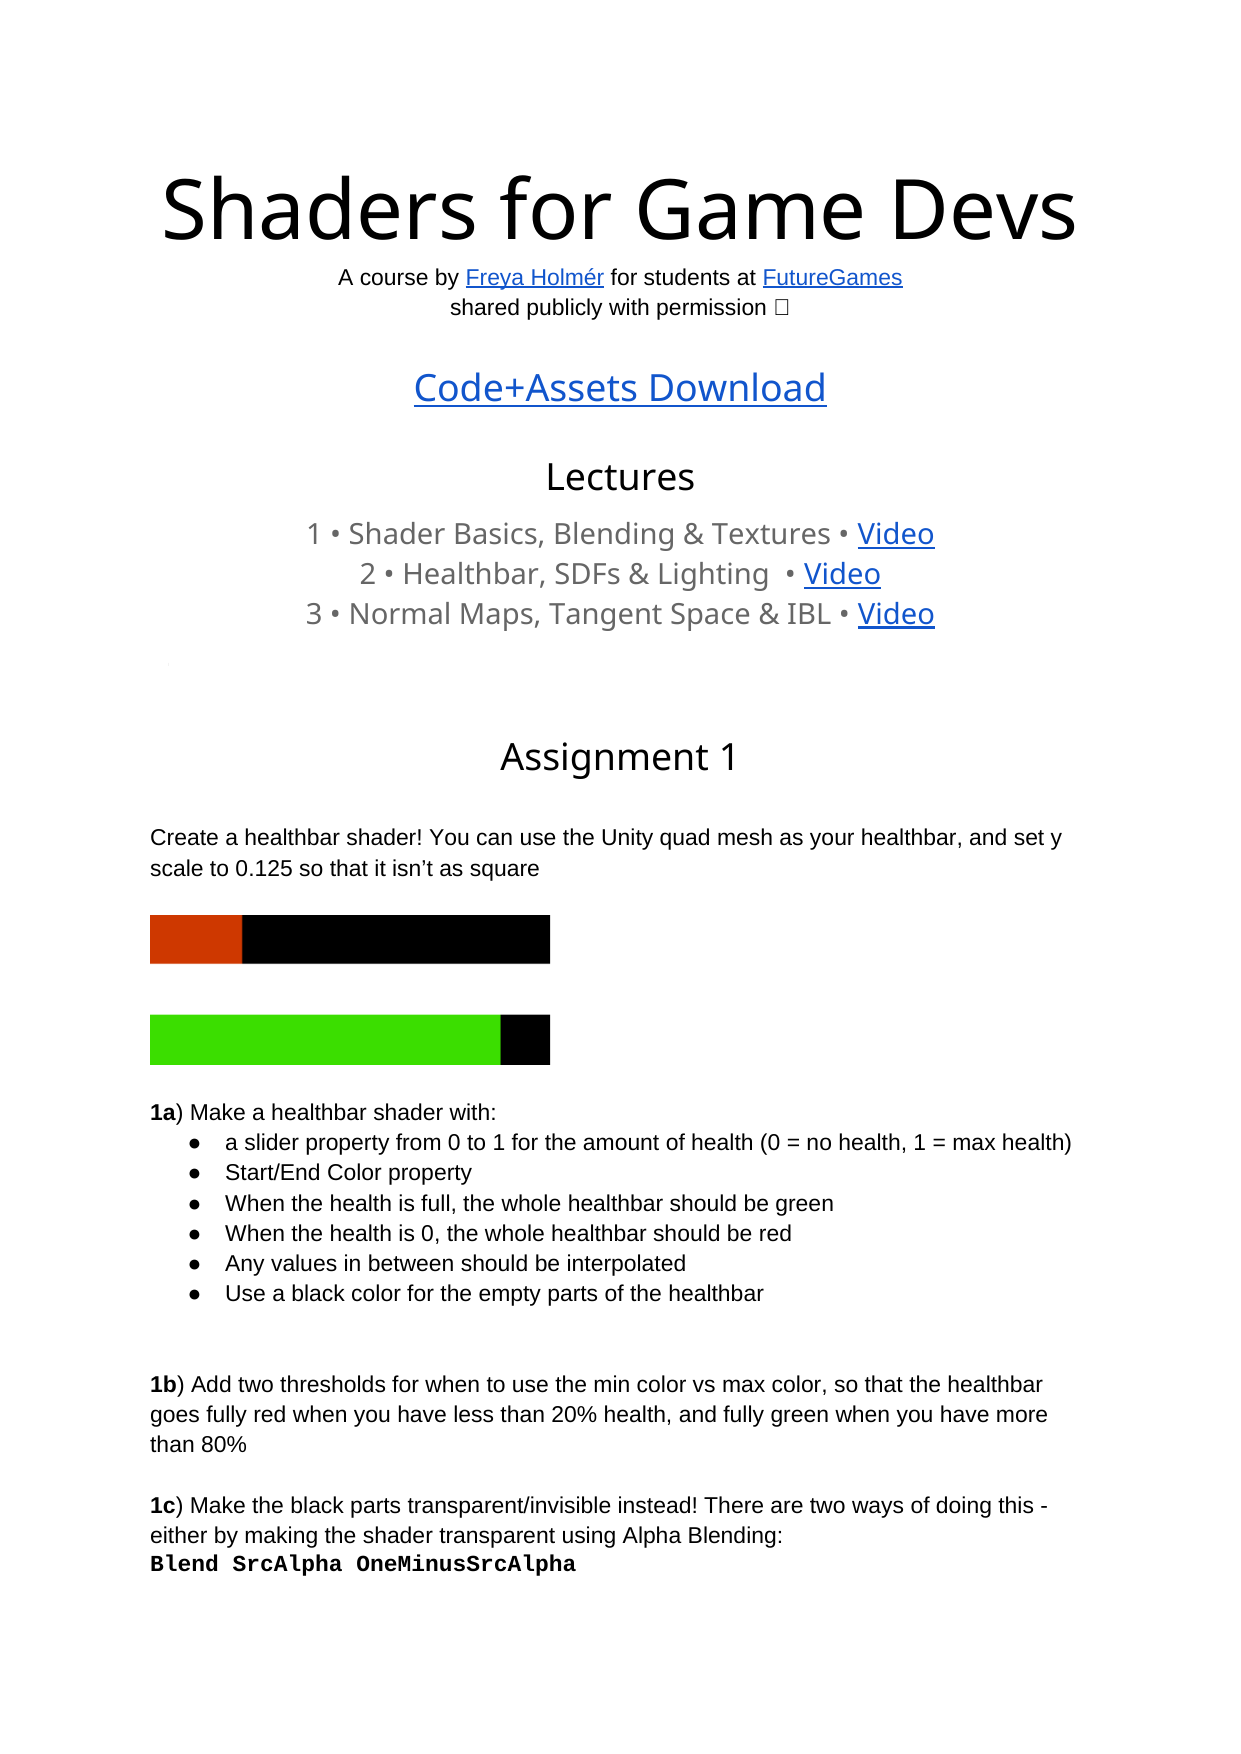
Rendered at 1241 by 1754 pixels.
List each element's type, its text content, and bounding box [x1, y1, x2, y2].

list Any values in between should be interpolated [187, 1250, 1090, 1276]
subtitle Code+Assets Download [150, 361, 1090, 412]
list Start/End Color property [187, 1159, 1090, 1186]
text shared publicly with permission 💖 [150, 294, 1090, 320]
subtitle 2 • Healthbar, SDFs & Lighting • Video [150, 553, 1090, 593]
list a slider property from 0 to 1 for the amount of health (0 = no health, 1 = max health) [187, 1129, 1090, 1156]
text 1b) Add two thresholds for when to use the min color vs max color, so that the healthbar goes fully red when you have less than 20% health, and fully green when you have more than 80% [150, 1371, 1090, 1458]
text 1c) Make the black parts transparent/invisible instead! There are two ways of doing this - either by making the shader transparent using Alpha Blending: [150, 1492, 1090, 1548]
list When the health is full, the whole healthbar should be green [187, 1189, 1090, 1216]
subtitle Lectures [150, 450, 1090, 501]
subtitle 3 • Normal Maps, Tangent Space & IBL • Video [150, 593, 1090, 633]
text Blend SrcAlpha OneMinusSrcAlpha [150, 1552, 1090, 1578]
text A course by Freya Holmér for students at FutureGames [150, 263, 1090, 290]
text Create a healthbar shader! You can use the Unity quad mesh as your healthbar, and set y scale to 0.125 so that it isn’t as square [150, 824, 1090, 881]
list Use a black color for the empty parts of the healthbar [187, 1280, 1090, 1307]
subtitle 1 • Shader Basics, Blending & Textures • Video [150, 513, 1090, 553]
subtitle Shaders for Game Devs [150, 150, 1090, 263]
subtitle Assignment 1 [150, 731, 1090, 782]
text 1a) Make a healthbar shader with: [150, 1099, 1090, 1125]
picture [150, 915, 550, 1065]
list When the health is 0, the whole healthbar should be red [187, 1220, 1090, 1246]
